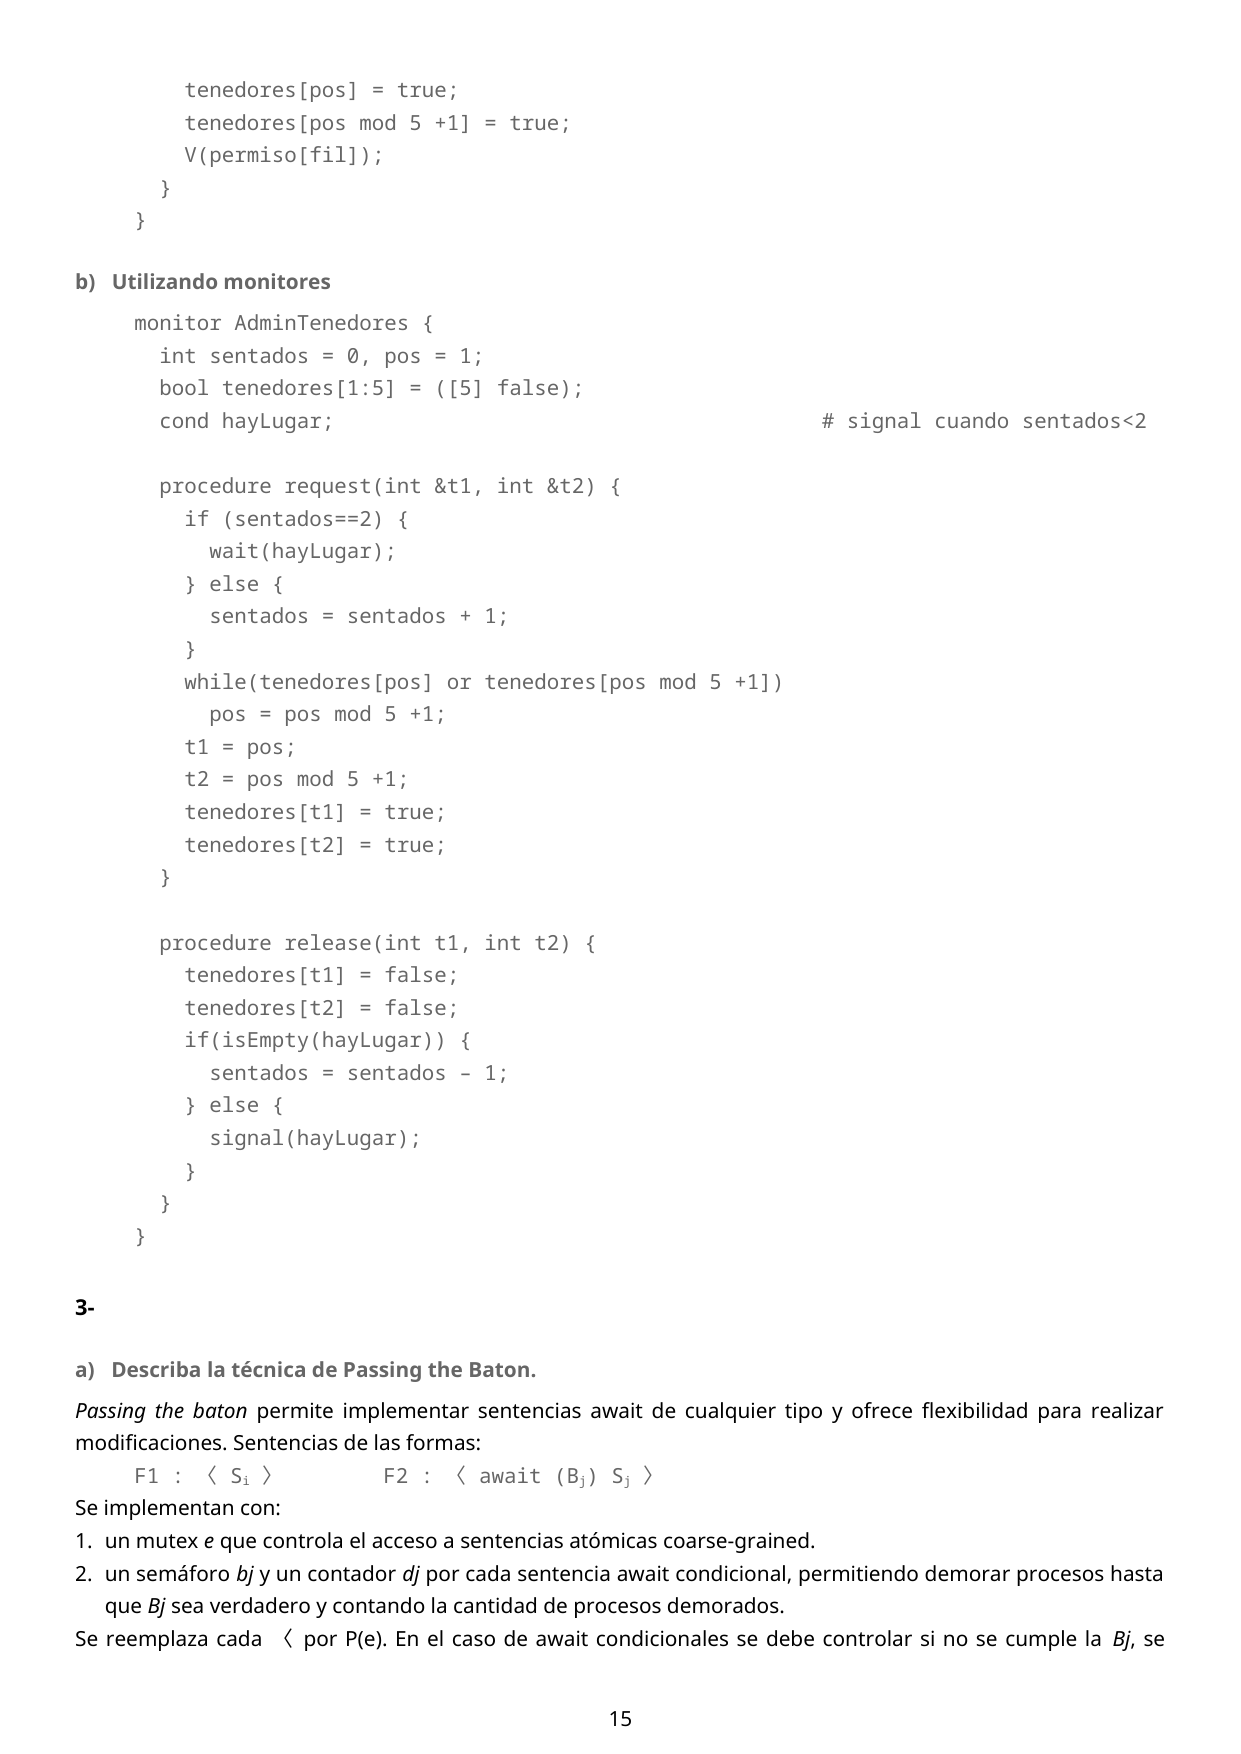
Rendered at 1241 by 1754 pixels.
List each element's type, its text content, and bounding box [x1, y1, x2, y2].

text Se reemplaza cada 〈 por P(e). En el caso de await condicionales se debe controlar si no se cumple la Bj, se [75, 1624, 1165, 1652]
text pos = pos mod 5 +1; [134, 699, 1165, 728]
text Se implementan con: [75, 1493, 1165, 1522]
text } [134, 1156, 1165, 1184]
text } [134, 1221, 1165, 1249]
subtitle a) Describa la técnica de Passing the Baton. [75, 1355, 1165, 1383]
text signal(hayLugar); [134, 1123, 1165, 1152]
text int sentados = 0, pos = 1; [134, 341, 1165, 369]
text sentados = sentados – 1; [134, 1058, 1165, 1086]
text procedure request(int &t1, int &t2) { [134, 471, 1165, 499]
text procedure release(int t1, int t2) { [134, 928, 1165, 956]
text t1 = pos; [134, 732, 1165, 760]
text tenedores[pos mod 5 +1] = true; [134, 108, 1165, 136]
text tenedores[t1] = false; [134, 960, 1165, 989]
text } [134, 862, 1165, 891]
text } else { [134, 1091, 1165, 1119]
text } [134, 1188, 1165, 1217]
text while(tenedores[pos] or tenedores[pos mod 5 +1]) [134, 667, 1165, 695]
text monitor AdminTenedores { [134, 308, 1165, 337]
list un semáforo bj y un contador dj por cada sentencia await condicional, permitiendo demorar procesos hasta que Bj sea verdadero y contando la cantidad de procesos demorados. [75, 1559, 1165, 1620]
text tenedores[t2] = true; [134, 830, 1165, 858]
text tenedores[t1] = true; [134, 797, 1165, 826]
text if (sentados==2) { [134, 504, 1165, 532]
text if(isEmpty(hayLugar)) { [134, 1025, 1165, 1054]
text bool tenedores[1:5] = ([5] false); [134, 373, 1165, 402]
text } [134, 634, 1165, 663]
text wait(hayLugar); [134, 536, 1165, 565]
text F1 : 〈 Si 〉 F2 : 〈 await (Bj) Sj 〉 [134, 1461, 1165, 1489]
subtitle b) Utilizando monitores [75, 267, 1165, 296]
list un mutex e que controla el acceso a sentencias atómicas coarse-grained. [75, 1526, 1165, 1554]
text V(permiso[fil]); [134, 140, 1165, 169]
text t2 = pos mod 5 +1; [134, 764, 1165, 793]
text cond hayLugar; # signal cuando sentados<2 [134, 406, 1165, 434]
text tenedores[pos] = true; [134, 75, 1165, 103]
text } [134, 205, 1165, 234]
text Passing the baton permite implementar sentencias await de cualquier tipo y ofrece flexibilidad para realizar modificaciones. Sentencias de las formas: [75, 1396, 1165, 1457]
text } else { [134, 569, 1165, 597]
subtitle 3- [75, 1291, 1165, 1321]
text tenedores[t2] = false; [134, 993, 1165, 1021]
text sentados = sentados + 1; [134, 602, 1165, 630]
text } [134, 173, 1165, 201]
